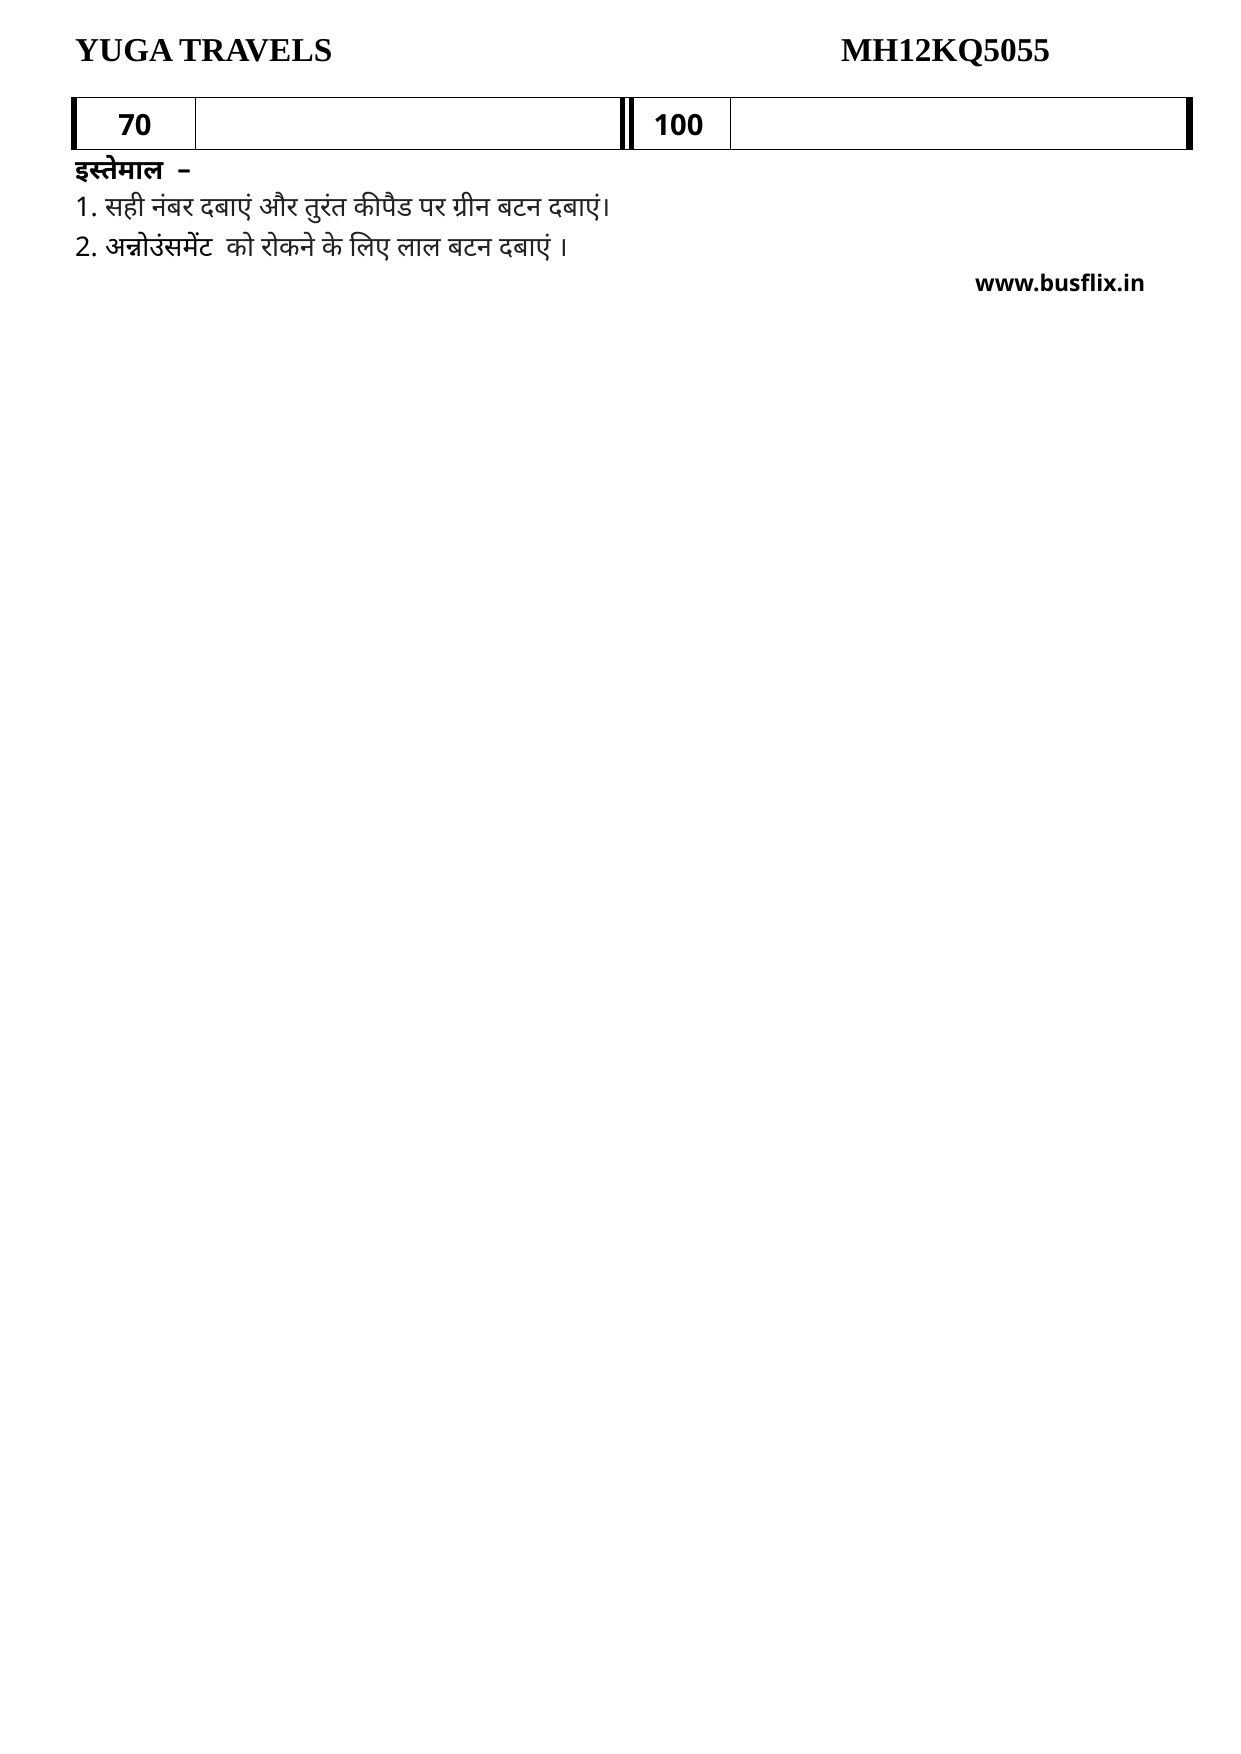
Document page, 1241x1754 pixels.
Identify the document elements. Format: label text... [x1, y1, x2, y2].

table_cell 100 [634, 98, 730, 149]
text 2. अन्नोउंसमेंट को रोकने के लिए लाल बटन दबाएं । [75, 227, 1165, 267]
text इस्तेमाल – [75, 150, 1165, 187]
table_cell 70 [77, 98, 195, 149]
text 1. सही नंबर दबाएं और तुरंत कीपैड पर ग्रीन बटन दबाएं। [75, 187, 1165, 227]
table_cell [731, 98, 1186, 149]
text www.busflix.in [75, 267, 1165, 298]
table_cell [196, 98, 620, 149]
